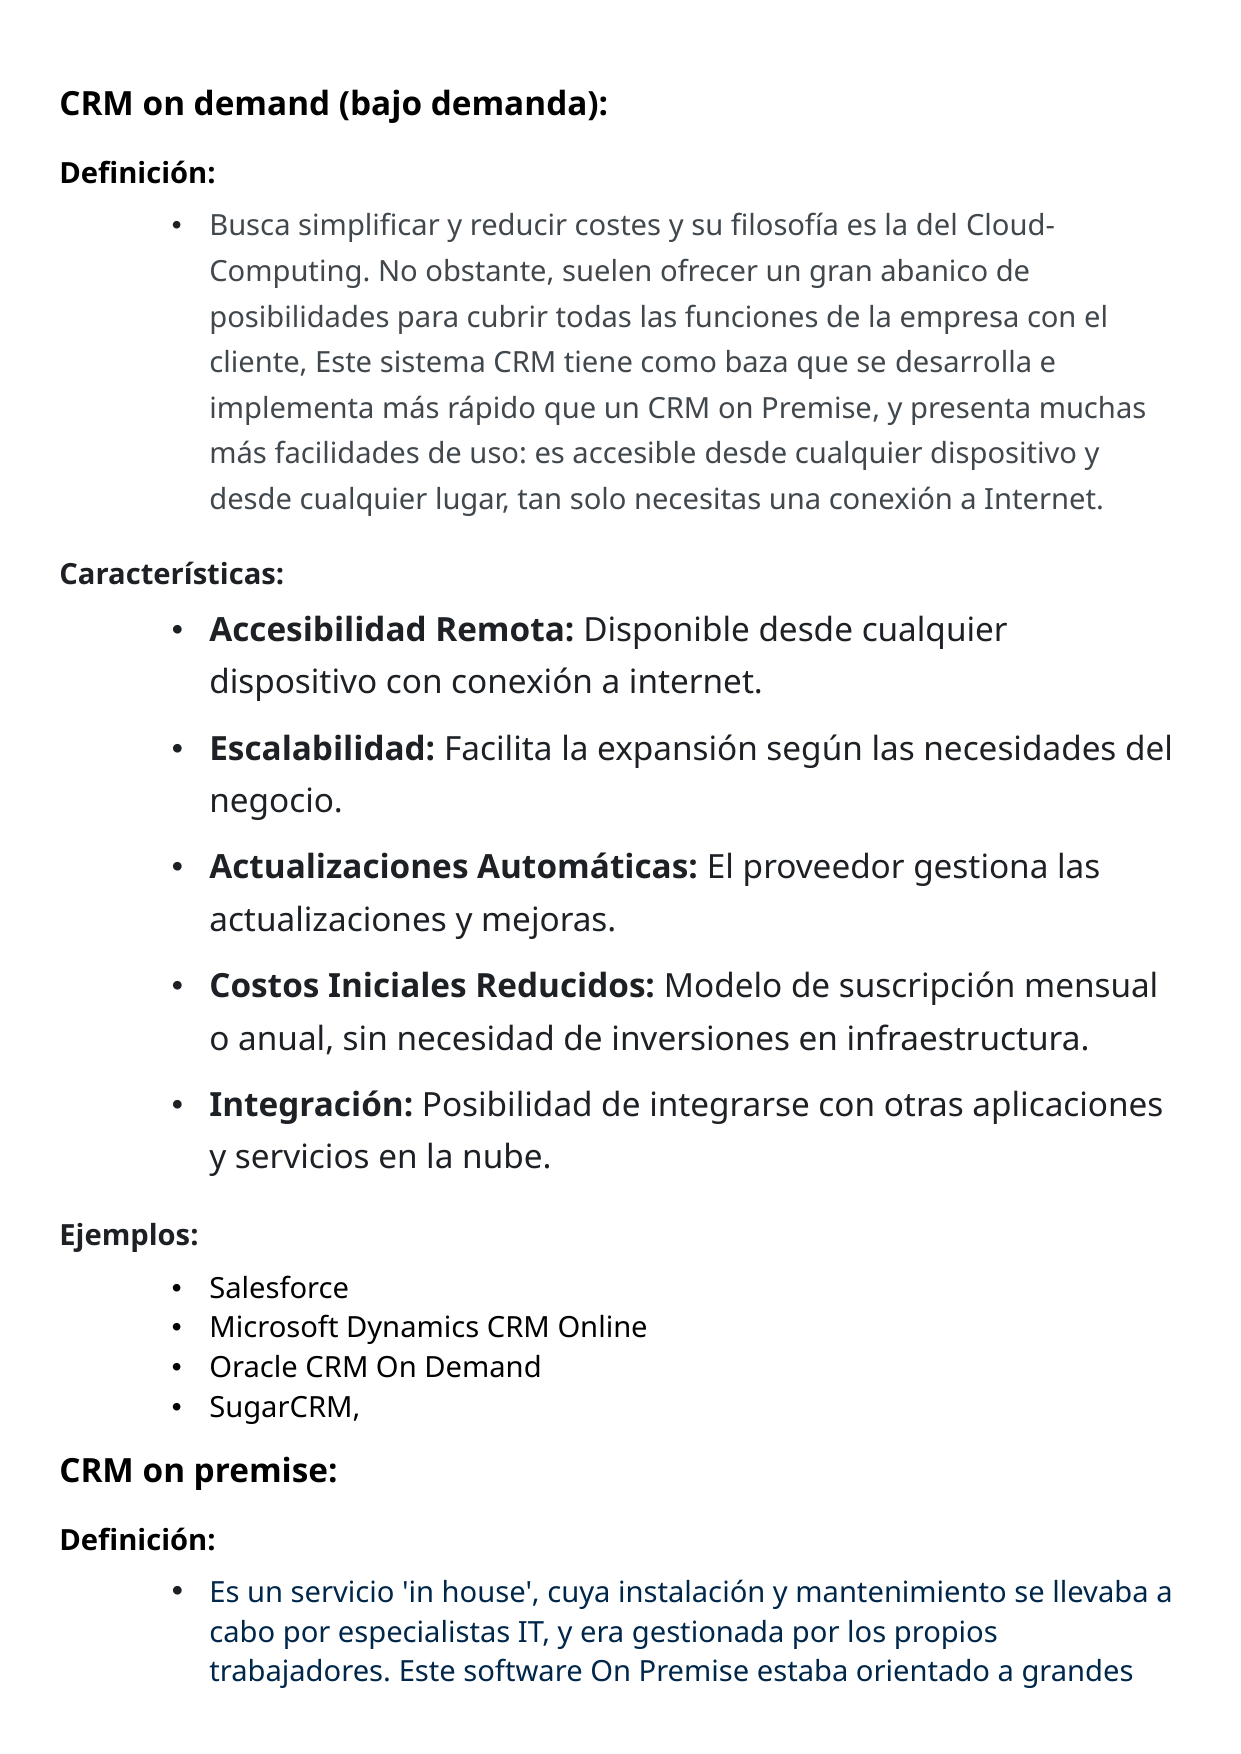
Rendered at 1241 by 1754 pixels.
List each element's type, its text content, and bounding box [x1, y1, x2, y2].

subtitle Definición: [59, 152, 1181, 192]
subtitle CRM on demand (bajo demanda): [59, 80, 1181, 125]
list Accesibilidad Remota: Disponible desde cualquier dispositivo con conexión a internet. [172, 605, 1181, 703]
list SugarCRM, [172, 1386, 1181, 1426]
list Busca simplificar y reducir costes y su filosofía es la del Cloud-Computing. No obstante, suelen ofrecer un gran abanico de posibilidades para cubrir todas las funciones de la empresa con el cliente, Este sistema CRM tiene como baza que se desarrolla e implementa más rápido que un CRM on Premise, y presenta muchas más facilidades de uso: es accesible desde cualquier dispositivo y desde cualquier lugar, tan solo necesitas una conexión a Internet. [172, 204, 1181, 518]
list Oracle CRM On Demand [172, 1346, 1181, 1386]
subtitle Definición: [59, 1519, 1181, 1559]
list Integración: Posibilidad de integrarse con otras aplicaciones y servicios en la nube. [172, 1081, 1181, 1179]
list Es un servicio 'in house', cuya instalación y mantenimiento se llevaba a cabo por especialistas IT, y era gestionada por los propios trabajadores. Este software On Premise estaba orientado a grandes [172, 1571, 1181, 1690]
list Actualizaciones Automáticas: El proveedor gestiona las actualizaciones y mejoras. [172, 843, 1181, 941]
subtitle Características: [59, 553, 1181, 593]
list Salesforce [172, 1267, 1181, 1307]
list Microsoft Dynamics CRM Online [172, 1307, 1181, 1346]
list Escalabilidad: Facilita la expansión según las necesidades del negocio. [172, 724, 1181, 822]
list Costos Iniciales Reducidos: Modelo de suscripción mensual o anual, sin necesidad de inversiones en infraestructura. [172, 962, 1181, 1060]
subtitle CRM on premise: [59, 1446, 1181, 1492]
subtitle Ejemplos: [59, 1215, 1181, 1254]
